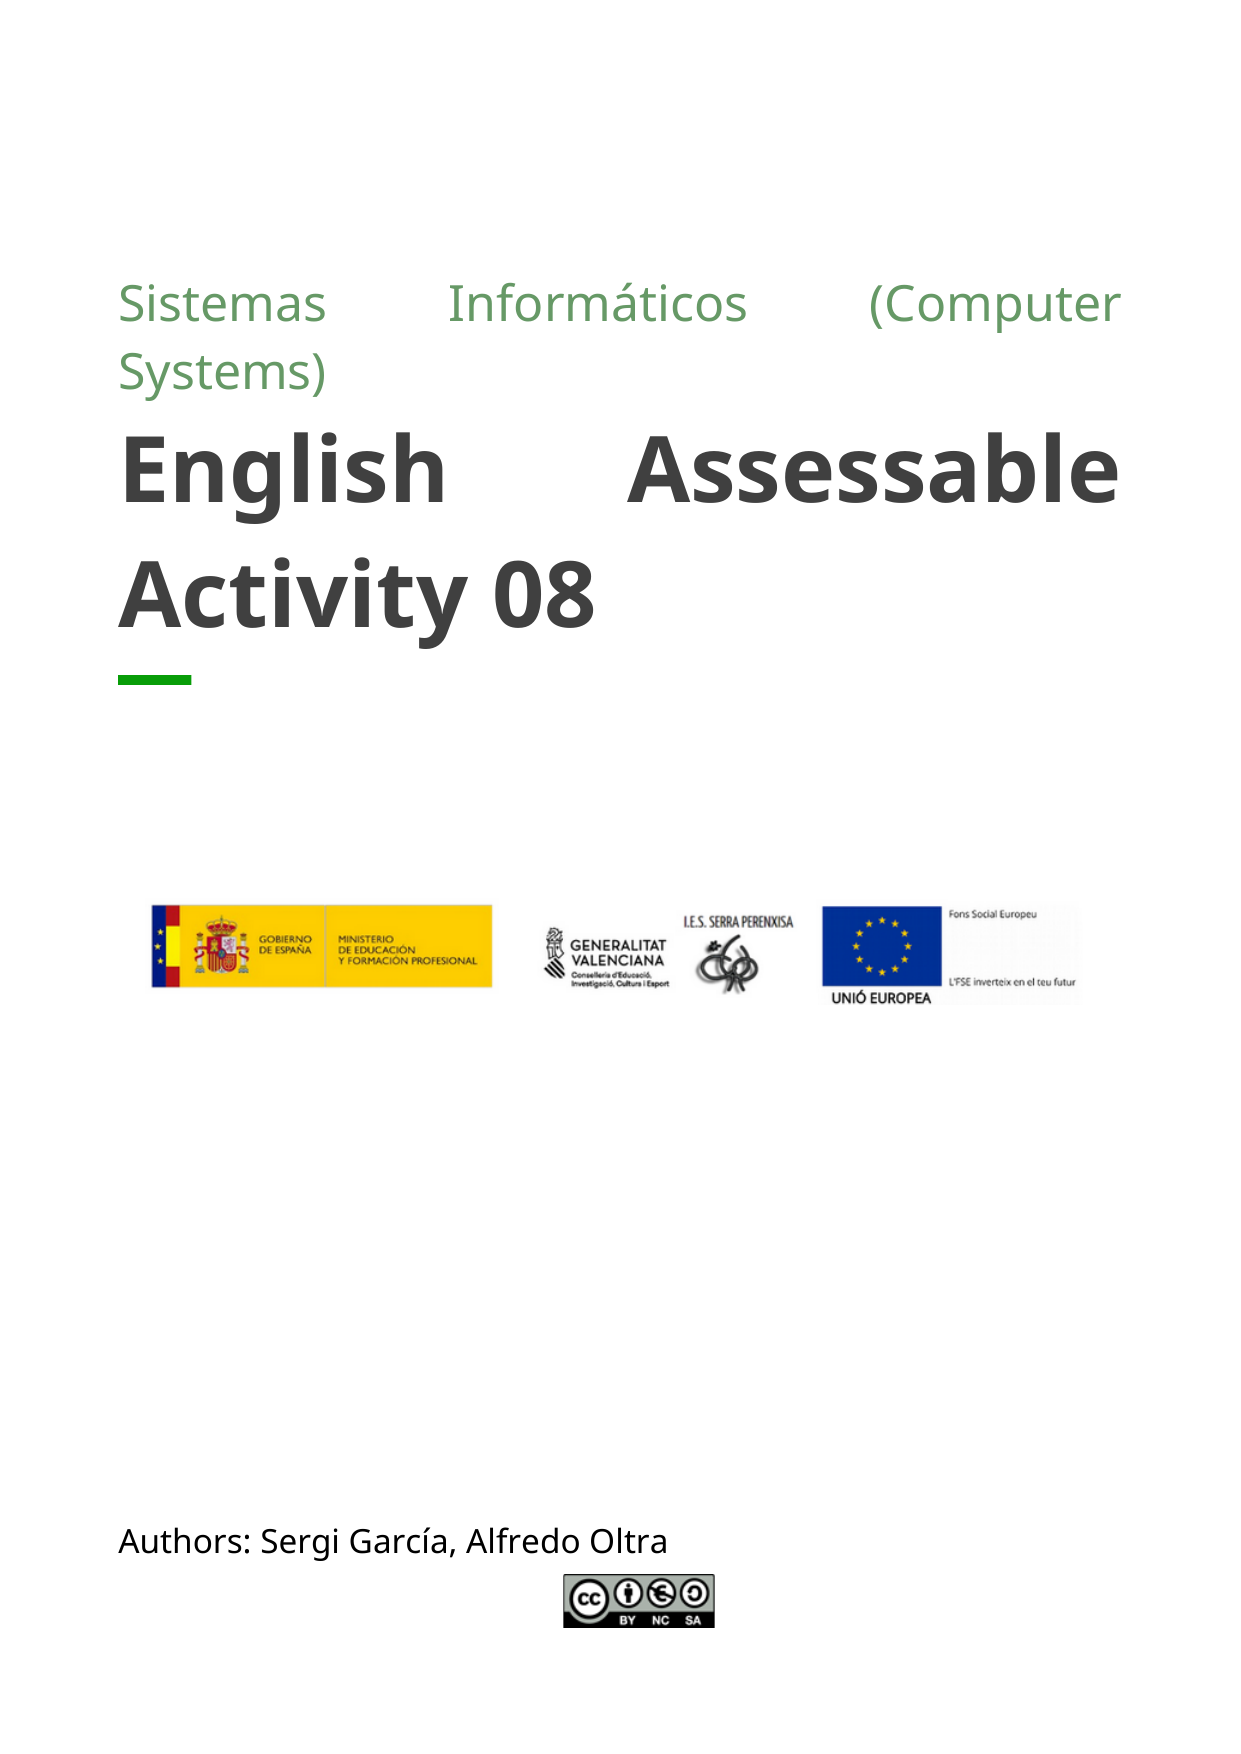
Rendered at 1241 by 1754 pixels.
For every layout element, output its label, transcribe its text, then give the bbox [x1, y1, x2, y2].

picture [118, 885, 1123, 1005]
title Sistemas Informáticos (Computer Systems) English Assessable Activity 08 [118, 268, 1122, 654]
picture [563, 1574, 715, 1628]
text Authors: Sergi García, Alfredo Oltra [118, 1517, 1122, 1563]
picture [118, 675, 192, 685]
